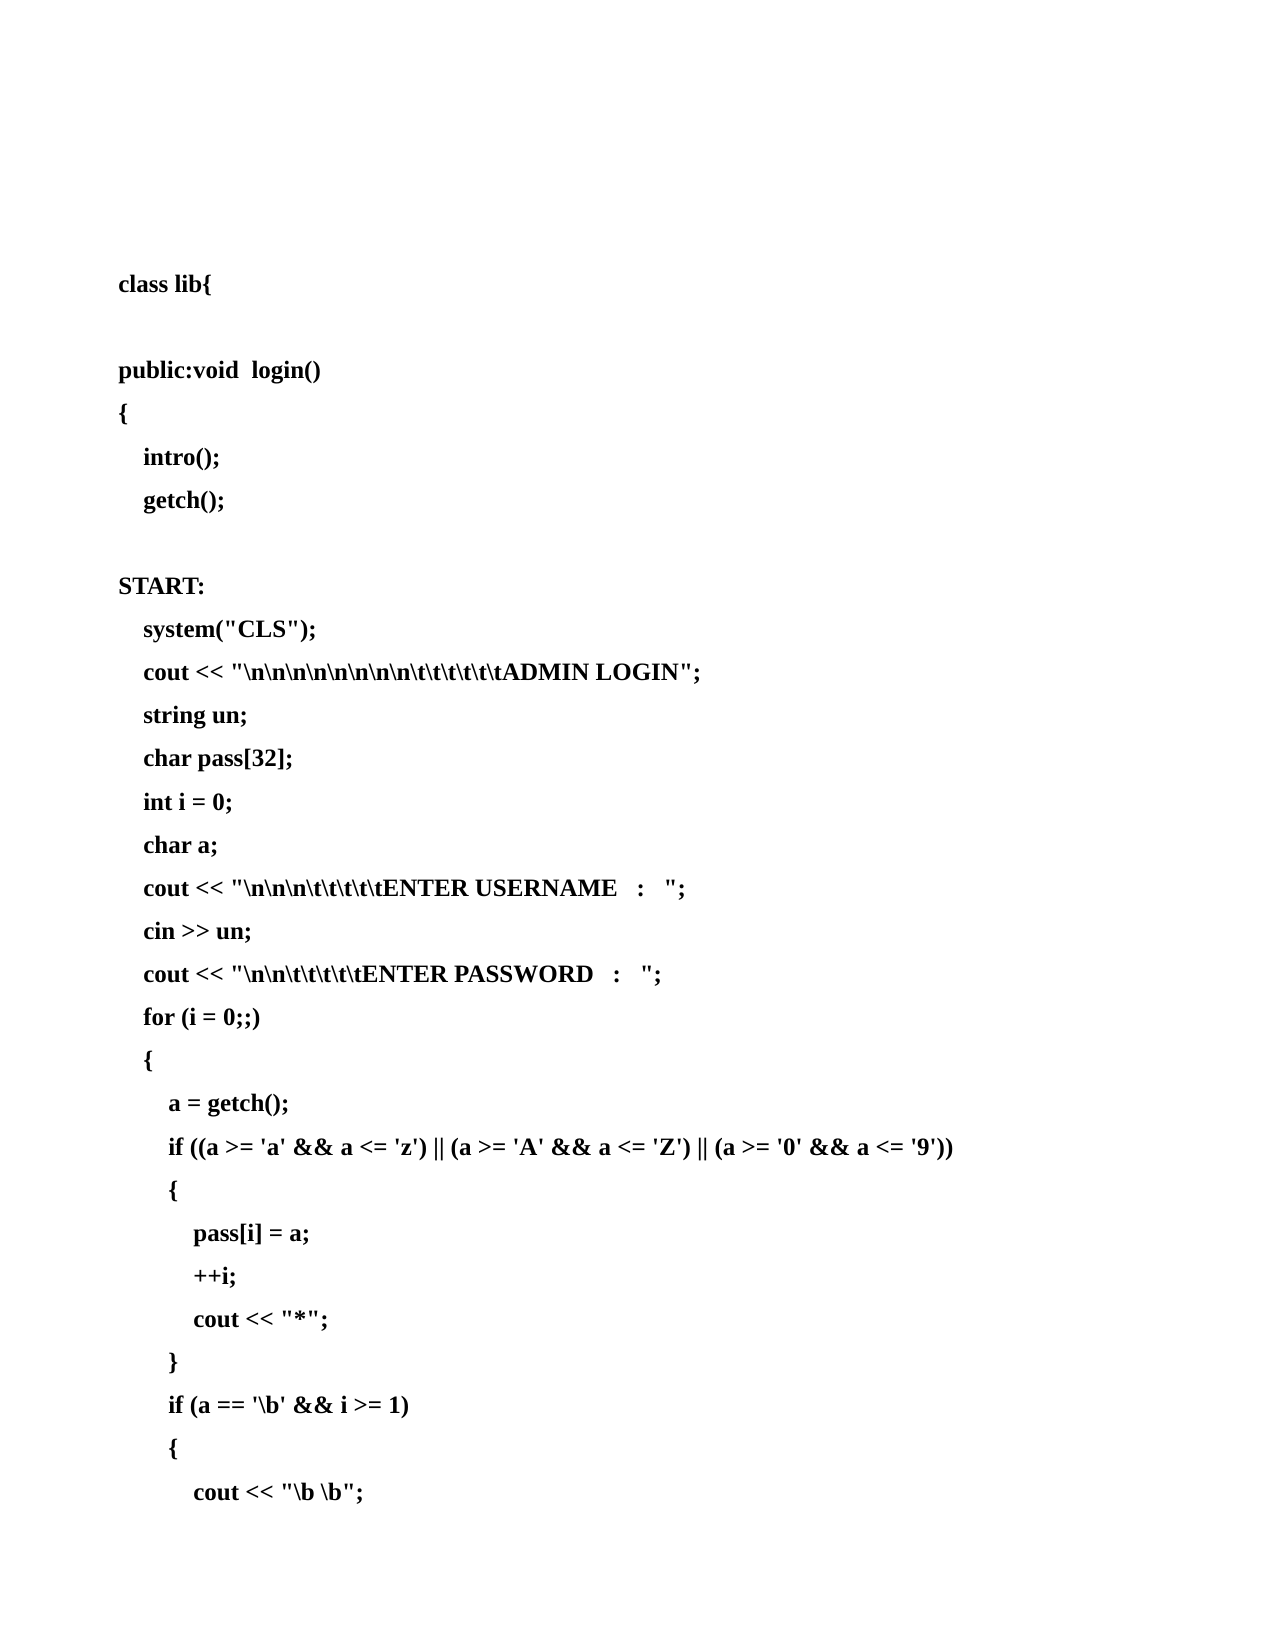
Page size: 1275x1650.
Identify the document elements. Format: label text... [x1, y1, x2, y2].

text { [118, 1175, 1157, 1203]
text for (i = 0;;) [118, 1002, 1157, 1031]
text cout << "\n\n\t\t\t\t\tENTER PASSWORD : "; [118, 959, 1157, 988]
text ++i; [118, 1261, 1157, 1290]
text } [118, 1347, 1157, 1376]
text if ((a >= 'a' && a <= 'z') || (a >= 'A' && a <= 'Z') || (a >= '0' && a <= '9')) [118, 1132, 1157, 1160]
text int i = 0; [118, 787, 1157, 815]
text cout << "\b \b"; [118, 1477, 1157, 1505]
text a = getch(); [118, 1088, 1157, 1117]
text { [118, 1433, 1157, 1462]
text char a; [118, 830, 1157, 858]
text char pass[32]; [118, 743, 1157, 772]
text public:void login() [118, 355, 1157, 384]
text { [118, 1045, 1157, 1074]
text pass[i] = a; [118, 1218, 1157, 1247]
text cout << "\n\n\n\t\t\t\t\tENTER USERNAME : "; [118, 873, 1157, 902]
text getch(); [118, 485, 1157, 513]
text string un; [118, 700, 1157, 729]
text system("CLS"); [118, 614, 1157, 643]
text { [118, 398, 1157, 427]
text intro(); [118, 442, 1157, 470]
text cout << "*"; [118, 1304, 1157, 1333]
text cout << "\n\n\n\n\n\n\n\n\t\t\t\t\t\tADMIN LOGIN"; [118, 657, 1157, 686]
text class lib{ [118, 269, 1157, 298]
text START: [118, 571, 1157, 600]
text if (a == '\b' && i >= 1) [118, 1390, 1157, 1419]
text cin >> un; [118, 916, 1157, 945]
